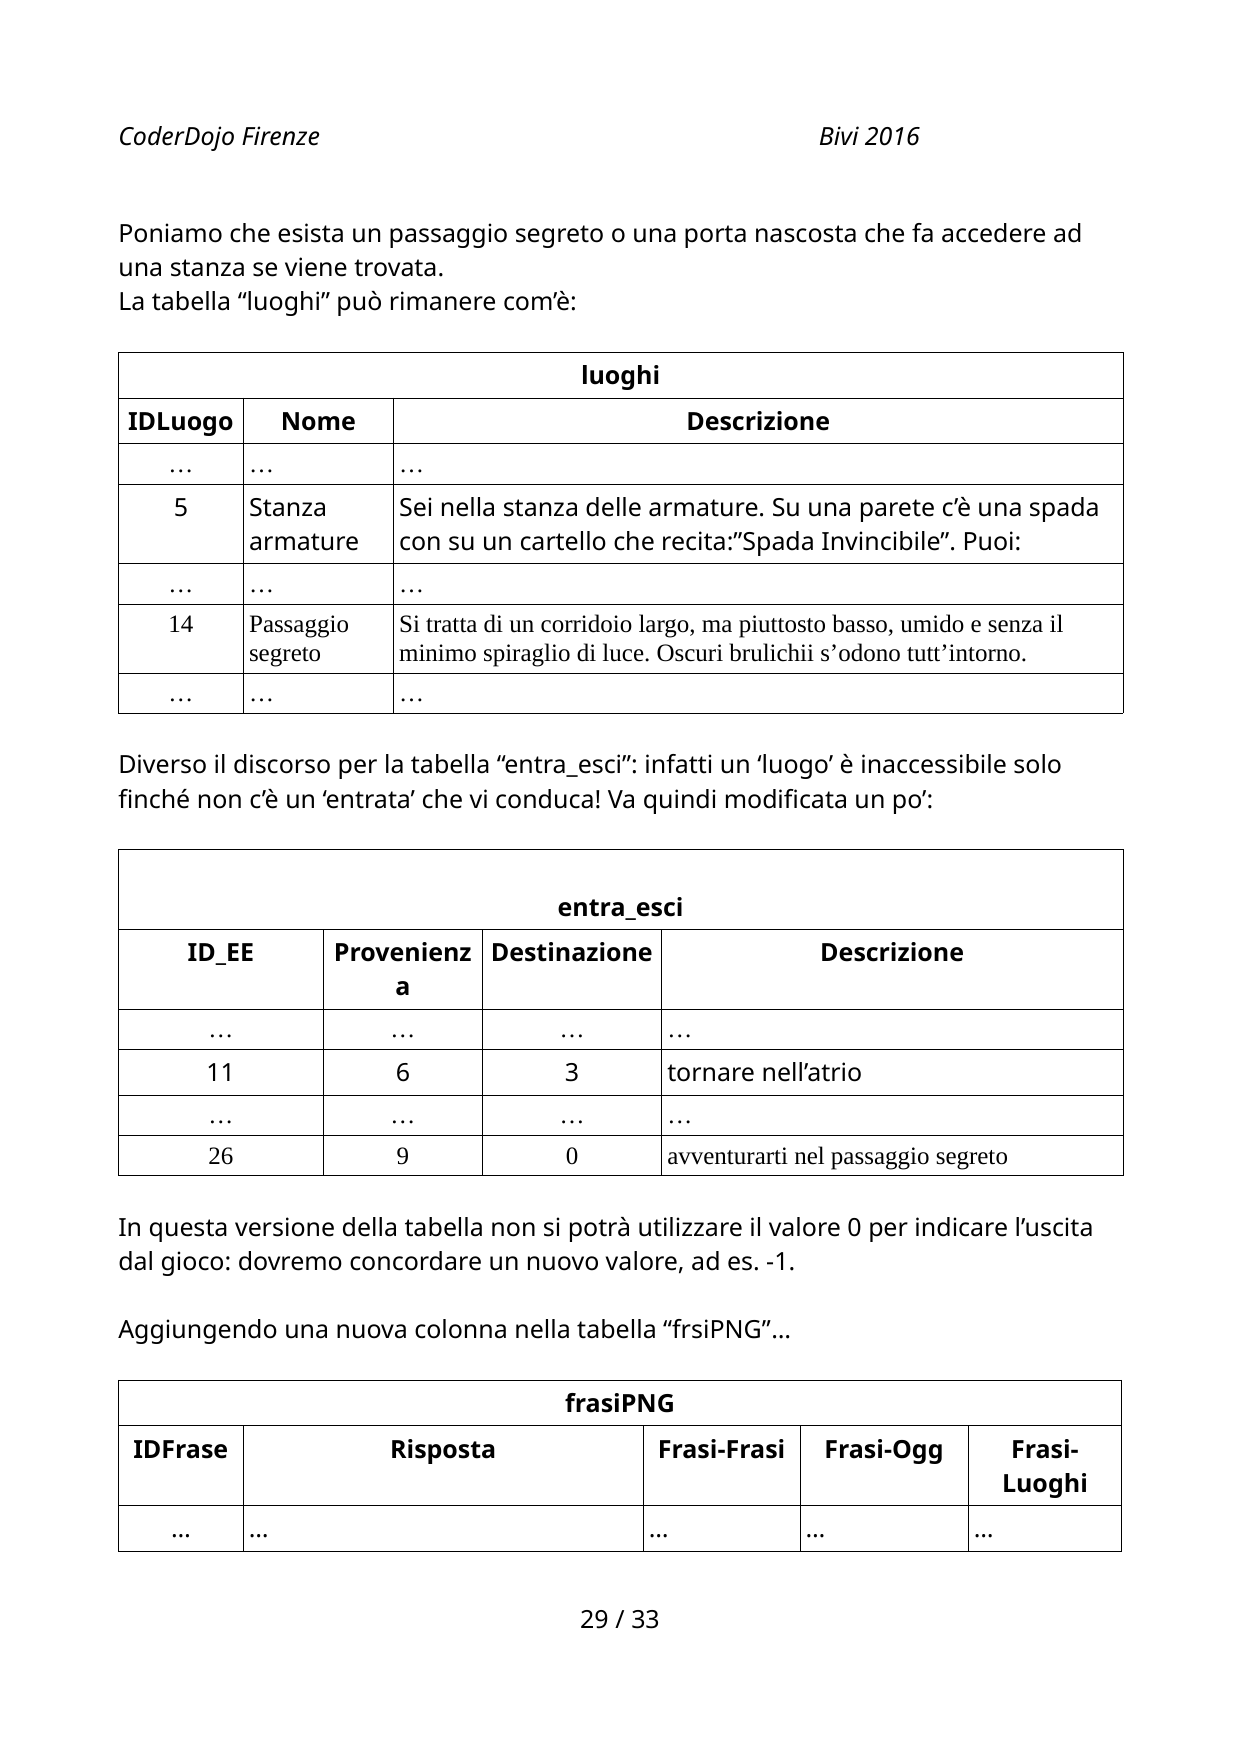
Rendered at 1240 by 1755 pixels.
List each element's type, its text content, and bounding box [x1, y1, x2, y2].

table_cell Frasi-Ogg [801, 1426, 968, 1505]
table_cell … [324, 1010, 482, 1049]
table_cell … [644, 1506, 800, 1551]
text In questa versione della tabella non si potrà utilizzare il valore 0 per indicare l’uscita dal gioco: dovremo concordare un nuovo valore, ad es. -1. [118, 1209, 1121, 1278]
table_cell … [483, 1010, 661, 1049]
table_header luoghi [119, 353, 1123, 398]
table_cell … [483, 1096, 661, 1135]
table_cell … [119, 564, 243, 604]
table_cell 11 [119, 1050, 323, 1095]
table_cell … [119, 1096, 323, 1135]
table_cell … [244, 564, 393, 604]
table_cell … [244, 674, 393, 713]
table_cell … [801, 1506, 968, 1551]
table_cell avventurarti nel passaggio segreto [662, 1136, 1123, 1175]
table_cell Nome [244, 399, 393, 443]
table_cell Si tratta di un corridoio largo, ma piuttosto basso, umido e senza il minimo spiraglio di luce. Oscuri brulichii s’odono tutt’intorno. [394, 605, 1123, 673]
text Poniamo che esista un passaggio segreto o una porta nascosta che fa accedere ad una stanza se viene trovata. [118, 216, 1121, 284]
table_cell Provenienza [324, 930, 482, 1009]
table_cell … [324, 1096, 482, 1135]
table_cell … [662, 1010, 1123, 1049]
table_cell Risposta [244, 1426, 643, 1505]
table_cell … [119, 444, 243, 484]
table_cell Destinazione [483, 930, 661, 1009]
table_cell … [394, 674, 1123, 713]
table_cell IDFrase [119, 1426, 243, 1505]
text Aggiungendo una nuova colonna nella tabella “frsiPNG”… [118, 1312, 1121, 1346]
text Diverso il discorso per la tabella “entra_esci”: infatti un ‘luogo’ è inaccessibile solo finché non c’è un ‘entrata’ che vi conduca! Va quindi modificata un po’: [118, 747, 1121, 815]
table_cell tornare nell’atrio [662, 1050, 1123, 1095]
table_cell … [394, 444, 1123, 484]
table_cell 9 [324, 1136, 482, 1175]
table_cell 3 [483, 1050, 661, 1095]
table_cell Stanza armature [244, 485, 393, 563]
table_cell 0 [483, 1136, 661, 1175]
table_header entra_esci [119, 850, 1123, 929]
table_cell … [119, 674, 243, 713]
table_cell … [662, 1096, 1123, 1135]
table_header frasiPNG [119, 1381, 1121, 1425]
table_cell IDLuogo [119, 399, 243, 443]
table_cell Frasi-Luoghi [969, 1426, 1121, 1505]
table_cell Frasi-Frasi [644, 1426, 800, 1505]
table_cell ID_EE [119, 930, 323, 1009]
table_cell 6 [324, 1050, 482, 1095]
table_cell Sei nella stanza delle armature. Su una parete c’è una spada con su un cartello che recita:”Spada Invincibile”. Puoi: [394, 485, 1123, 563]
table_cell Passaggio segreto [244, 605, 393, 673]
table_cell 14 [119, 605, 243, 673]
table_cell … [119, 1010, 323, 1049]
table_cell … [244, 444, 393, 484]
table_cell … [119, 1506, 243, 1551]
table_cell 26 [119, 1136, 323, 1175]
text La tabella “luoghi” può rimanere com’è: [118, 284, 1121, 318]
table_cell … [969, 1506, 1121, 1551]
table_cell 5 [119, 485, 243, 563]
table_cell Descrizione [394, 399, 1123, 443]
table_cell … [394, 564, 1123, 604]
table_cell Descrizione [662, 930, 1123, 1009]
table_cell … [244, 1506, 643, 1551]
